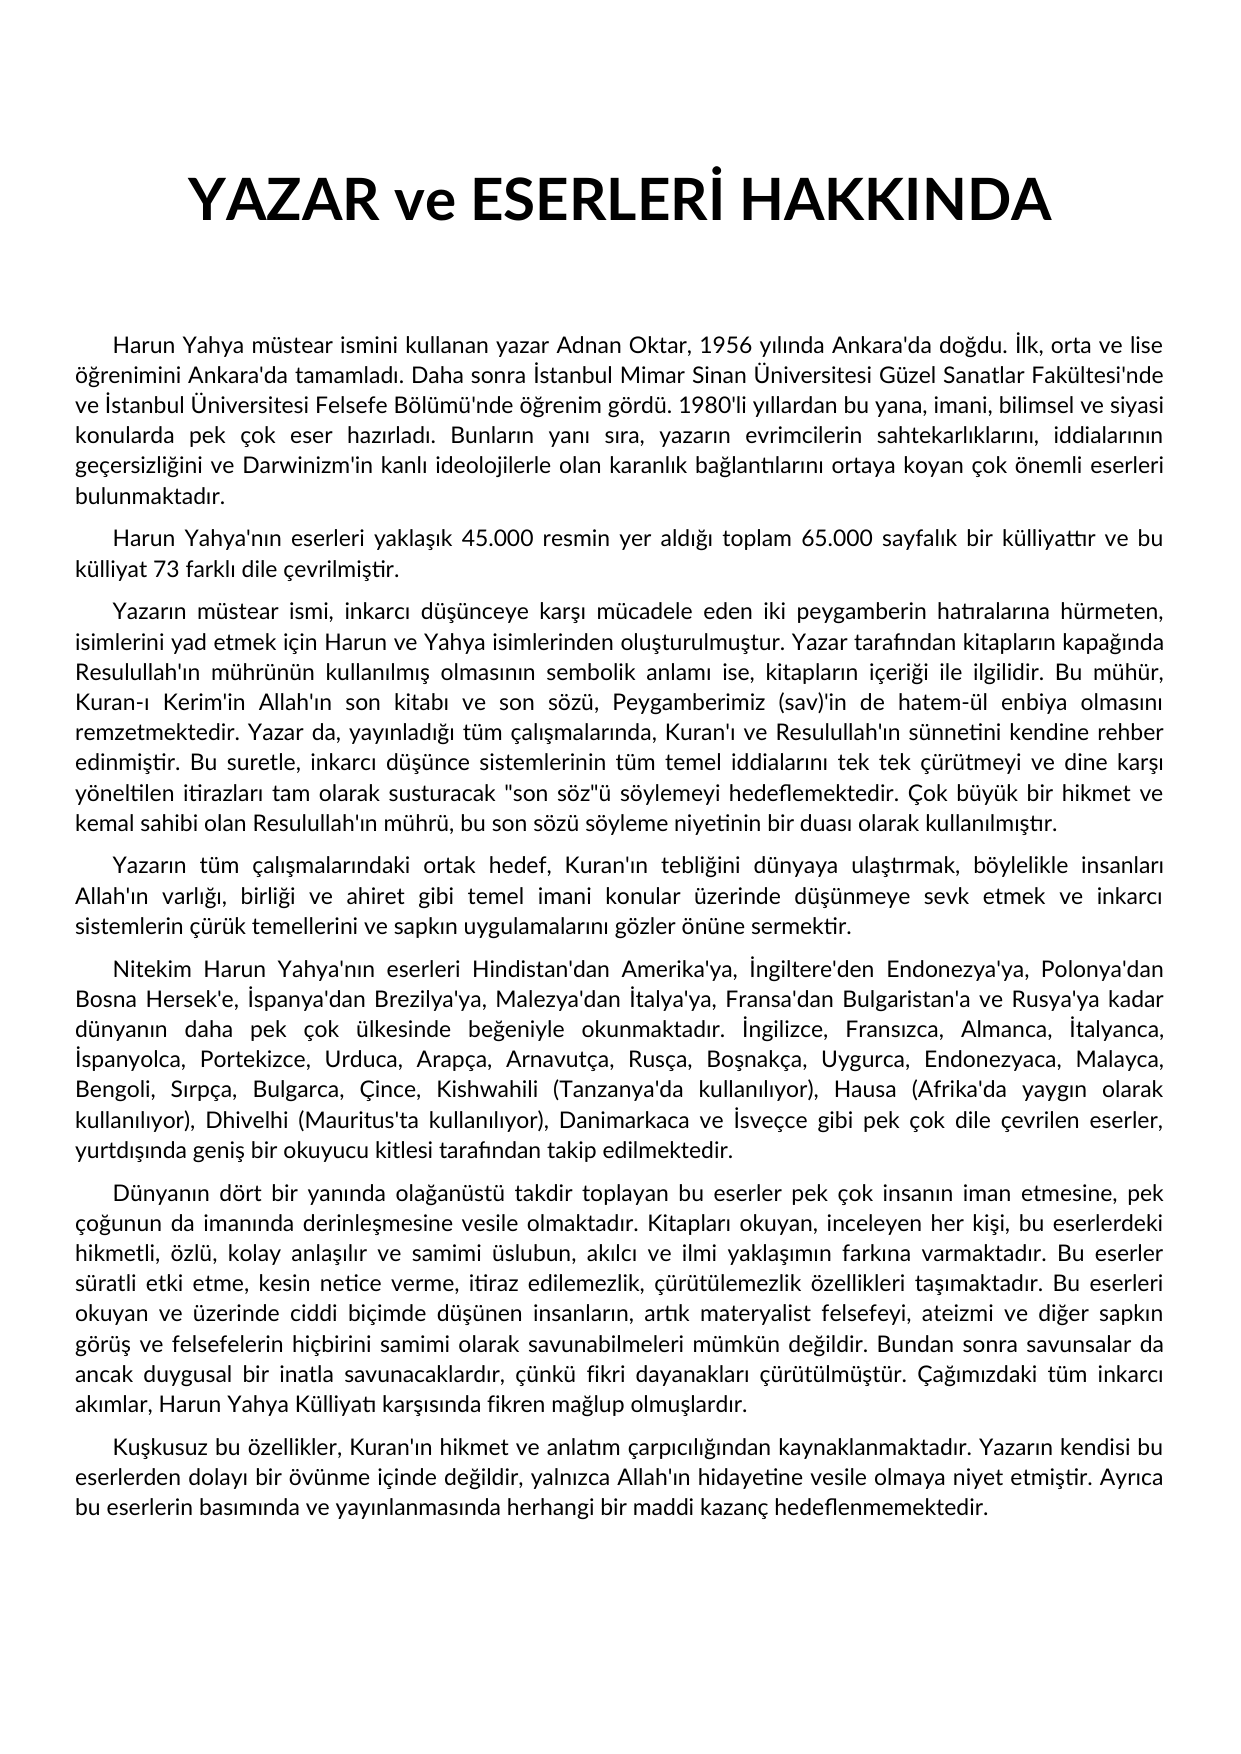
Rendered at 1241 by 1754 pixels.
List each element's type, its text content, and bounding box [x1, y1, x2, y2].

text Harun Yahya'nın eserleri yaklaşık 45.000 resmin yer aldığı toplam 65.000 sayfalık bir külliyattır ve bu külliyat 73 farklı dile çevrilmiştir. [75, 524, 1165, 582]
text Kuşkusuz bu özellikler, Kuran'ın hikmet ve anlatım çarpıcılığından kaynaklanmaktadır. Yazarın kendisi bu eserlerden dolayı bir övünme içinde değildir, yalnızca Allah'ın hidayetine vesile olmaya niyet etmiştir. Ayrıca bu eserlerin basımında ve yayınlanmasında herhangi bir maddi kazanç hedeflenmemektedir. [75, 1432, 1165, 1520]
subtitle YAZAR ve ESERLERİ HAKKINDA [75, 162, 1165, 232]
text Yazarın tüm çalışmalarındaki ortak hedef, Kuran'ın tebliğini dünyaya ulaştırmak, böylelikle insanları Allah'ın varlığı, birliği ve ahiret gibi temel imani konular üzerinde düşünmeye sevk etmek ve inkarcı sistemlerin çürük temellerini ve sapkın uygulamalarını gözler önüne sermektir. [75, 851, 1165, 939]
text Dünyanın dört bir yanında olağanüstü takdir toplayan bu eserler pek çok insanın iman etmesine, pek çoğunun da imanında derinleşmesine vesile olmaktadır. Kitapları okuyan, inceleyen her kişi, bu eserlerdeki hikmetli, özlü, kolay anlaşılır ve samimi üslubun, akılcı ve ilmi yaklaşımın farkına varmaktadır. Bu eserler süratli etki etme, kesin netice verme, itiraz edilemezlik, çürütülemezlik özellikleri taşımaktadır. Bu eserleri okuyan ve üzerinde ciddi biçimde düşünen insanların, artık materyalist felsefeyi, ateizmi ve diğer sapkın görüş ve felsefelerin hiçbirini samimi olarak savunabilmeleri mümkün değildir. Bundan sonra savunsalar da ancak duygusal bir inatla savunacaklardır, çünkü fikri dayanakları çürütülmüştür. Çağımızdaki tüm inkarcı akımlar, Harun Yahya Külliyatı karşısında fikren mağlup olmuşlardır. [75, 1178, 1165, 1417]
text Yazarın müstear ismi, inkarcı düşünceye karşı mücadele eden iki peygamberin hatıralarına hürmeten, isimlerini yad etmek için Harun ve Yahya isimlerinden oluşturulmuştur. Yazar tarafından kitapların kapağında Resulullah'ın mührünün kullanılmış olmasının sembolik anlamı ise, kitapların içeriği ile ilgilidir. Bu mühür, Kuran-ı Kerim'in Allah'ın son kitabı ve son sözü, Peygamberimiz (sav)'in de hatem-ül enbiya olmasını remzetmektedir. Yazar da, yayınladığı tüm çalışmalarında, Kuran'ı ve Resulullah'ın sünnetini kendine rehber edinmiştir. Bu suretle, inkarcı düşünce sistemlerinin tüm temel iddialarını tek tek çürütmeyi ve dine karşı yöneltilen itirazları tam olarak susturacak "son söz"ü söylemeyi hedeflemektedir. Çok büyük bir hikmet ve kemal sahibi olan Resulullah'ın mührü, bu son sözü söyleme niyetinin bir duası olarak kullanılmıştır. [75, 597, 1165, 836]
text Nitekim Harun Yahya'nın eserleri Hindistan'dan Amerika'ya, İngiltere'den Endonezya'ya, Polonya'dan Bosna Hersek'e, İspanya'dan Brezilya'ya, Malezya'dan İtalya'ya, Fransa'dan Bulgaristan'a ve Rusya'ya kadar dünyanın daha pek çok ülkesinde beğeniyle okunmaktadır. İngilizce, Fransızca, Almanca, İtalyanca, İspanyolca, Portekizce, Urduca, Arapça, Arnavutça, Rusça, Boşnakça, Uygurca, Endonezyaca, Malayca, Bengoli, Sırpça, Bulgarca, Çince, Kishwahili (Tanzanya'da kullanılıyor), Hausa (Afrika'da yaygın olarak kullanılıyor), Dhivelhi (Mauritus'ta kullanılıyor), Danimarkaca ve İsveçce gibi pek çok dile çevrilen eserler, yurtdışında geniş bir okuyucu kitlesi tarafından takip edilmektedir. [75, 954, 1165, 1163]
text Harun Yahya müstear ismini kullanan yazar Adnan Oktar, 1956 yılında Ankara'da doğdu. İlk, orta ve lise öğrenimini Ankara'da tamamladı. Daha sonra İstanbul Mimar Sinan Üniversitesi Güzel Sanatlar Fakültesi'nde ve İstanbul Üniversitesi Felsefe Bölümü'nde öğrenim gördü. 1980'li yıllardan bu yana, imani, bilimsel ve siyasi konularda pek çok eser hazırladı. Bunların yanı sıra, yazarın evrimcilerin sahtekarlıklarını, iddialarının geçersizliğini ve Darwinizm'in kanlı ideolojilerle olan karanlık bağlantılarını ortaya koyan çok önemli eserleri bulunmaktadır. [75, 330, 1165, 509]
